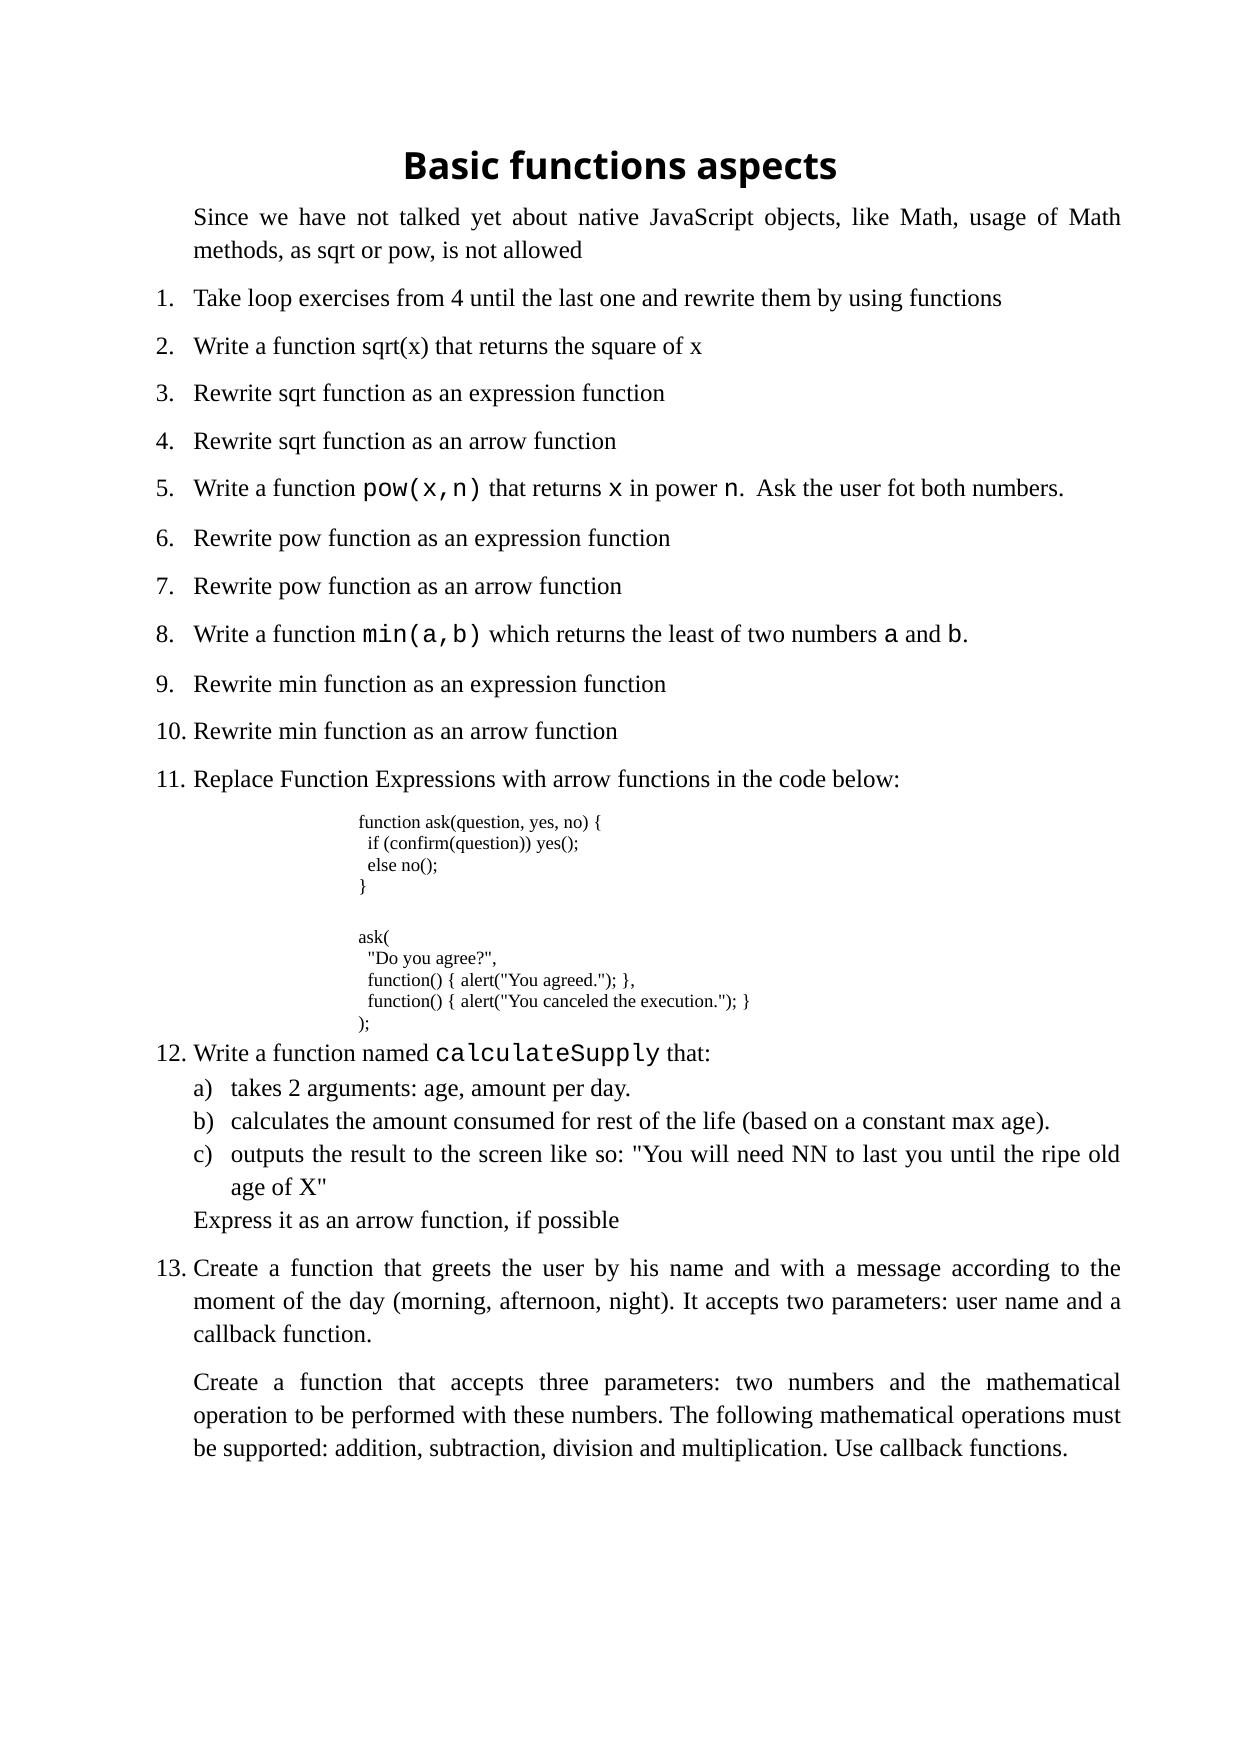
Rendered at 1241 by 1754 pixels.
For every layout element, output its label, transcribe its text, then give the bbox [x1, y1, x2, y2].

list Write a function named calculateSupply that: [156, 812, 1122, 1069]
list Express it as an arrow function, if possible [156, 1205, 1122, 1234]
list Create a function that greets the user by his name and with a message according to the moment of the day (morning, afternoon, night). It accepts two parameters: user name and a callback function. [156, 1253, 1122, 1348]
list Take loop exercises from 4 until the last one and rewrite them by using functions [156, 283, 1122, 312]
list takes 2 arguments: age, amount per day. [193, 1073, 1122, 1102]
list Rewrite min function as an arrow function [156, 716, 1122, 745]
list Create a function that accepts three parameters: two numbers and the mathematical operation to be performed with these numbers. The following mathematical operations must be supported: addition, subtraction, division and multiplication. Use callback functions. [156, 1367, 1122, 1461]
list Write a function min(a,b) which returns the least of two numbers a and b. [156, 619, 1122, 649]
list Rewrite sqrt function as an arrow function [156, 426, 1122, 455]
subtitle Basic functions aspects [118, 139, 1122, 190]
list Since we have not talked yet about native JavaScript objects, like Math, usage of Math methods, as sqrt or pow, is not allowed [156, 202, 1122, 264]
list Replace Function Expressions with arrow functions in the code below: [156, 764, 1122, 793]
list Rewrite pow function as an arrow function [156, 571, 1122, 600]
list calculates the amount consumed for rest of the life (based on a constant max age). [193, 1106, 1122, 1135]
list Write a function pow(x,n) that returns x in power n. Ask the user fot both numbers. [156, 473, 1122, 504]
list Rewrite sqrt function as an expression function [156, 378, 1122, 407]
list Write a function sqrt(x) that returns the square of x [156, 331, 1122, 359]
list Rewrite pow function as an expression function [156, 523, 1122, 552]
list outputs the result to the screen like so: "You will need NN to last you until the ripe old age of X" [193, 1139, 1122, 1201]
list Rewrite min function as an expression function [156, 669, 1122, 697]
